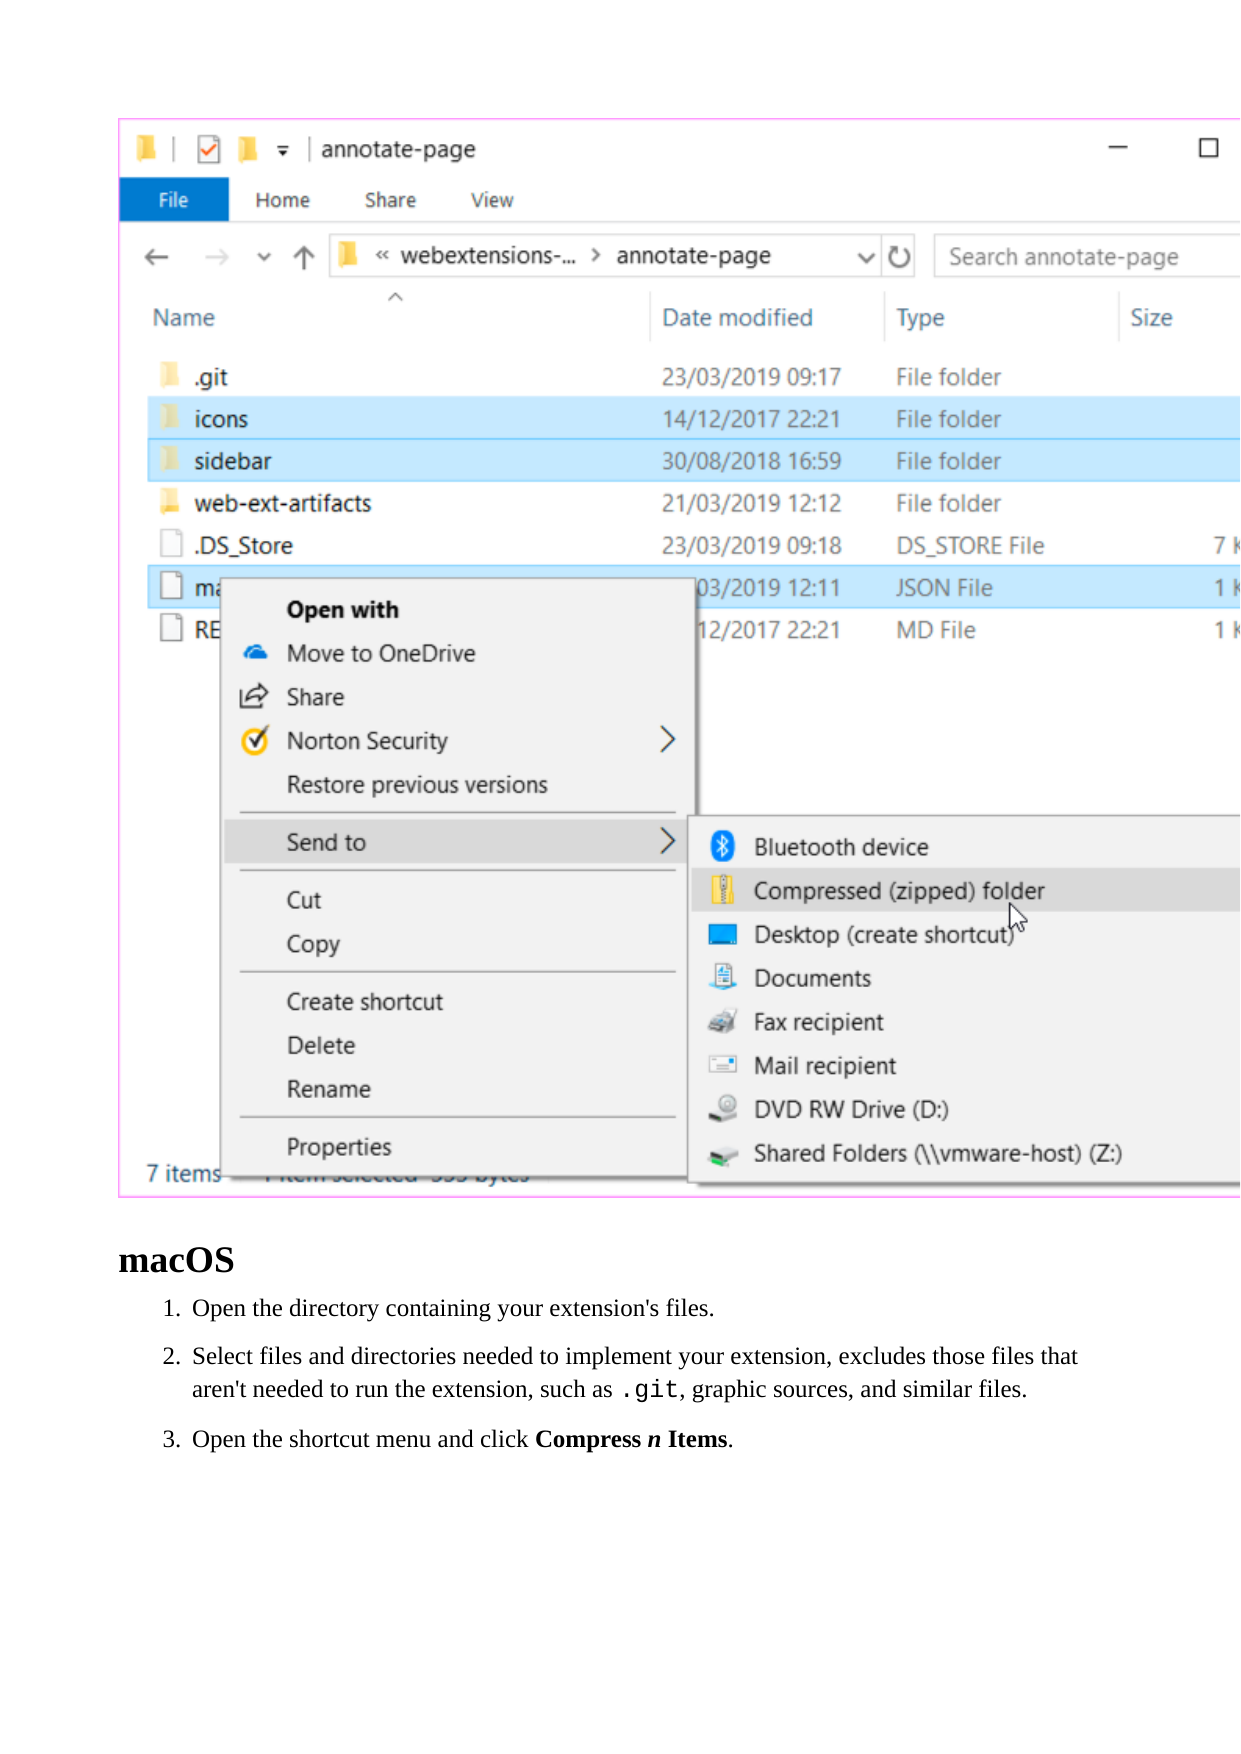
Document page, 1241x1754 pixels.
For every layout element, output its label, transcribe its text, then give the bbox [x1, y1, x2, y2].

list Open the directory containing your extension's files. [162, 1293, 1122, 1322]
list Select files and directories needed to implement your extension, excludes those files that aren't needed to run the extension, such as .git, graphic sources, and similar files. [162, 1341, 1122, 1404]
subtitle macOS [118, 1237, 1122, 1281]
picture [118, 118, 1241, 1198]
list Open the shortcut menu and click Compress n Items. [162, 1424, 1122, 1452]
